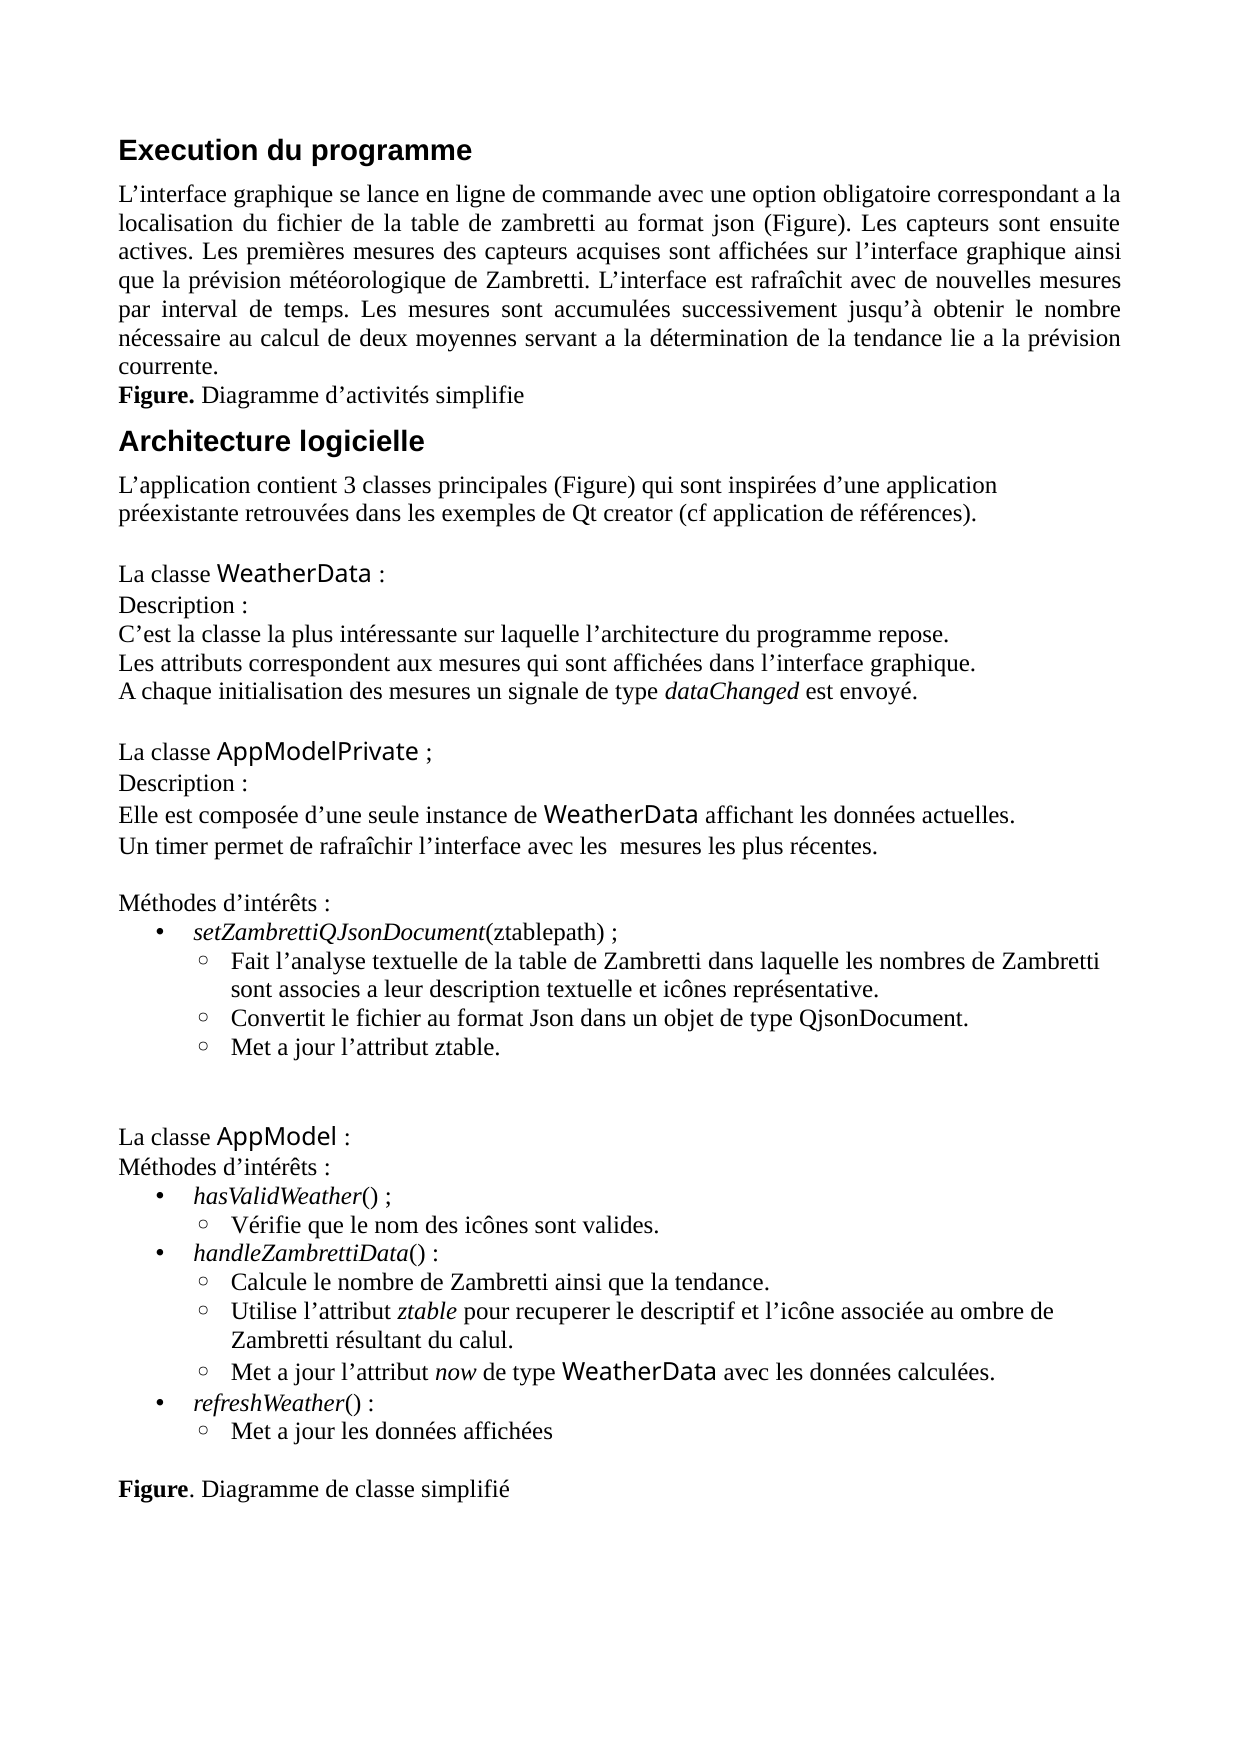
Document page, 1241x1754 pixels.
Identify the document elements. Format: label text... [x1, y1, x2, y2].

text Un timer permet de rafraîchir l’interface avec les mesures les plus récentes. [118, 831, 1122, 859]
text L’interface graphique se lance en ligne de commande avec une option obligatoire correspondant a la localisation du fichier de la table de zambretti au format json (Figure). Les capteurs sont ensuite actives. Les premières mesures des capteurs acquises sont affichées sur l’interface graphique ainsi que la prévision météorologique de Zambretti. L’interface est rafraîchit avec de nouvelles mesures par interval de temps. Les mesures sont accumulées successivement jusqu’à obtenir le nombre nécessaire au calcul de deux moyennes servant a la détermination de la tendance lie a la prévision courrente. [118, 179, 1122, 380]
text A chaque initialisation des mesures un signale de type dataChanged est envoyé. [118, 676, 1122, 705]
list Calcule le nombre de Zambretti ainsi que la tendance. [193, 1267, 1122, 1296]
list Vérifie que le nom des icônes sont valides. [193, 1210, 1122, 1238]
subtitle Execution du programme [118, 133, 1122, 166]
list handleZambrettiData() : [156, 1238, 1122, 1267]
list Met a jour l’attribut now de type WeatherData avec les données calculées. [193, 1353, 1122, 1388]
text Elle est composée d’une seule instance de WeatherData affichant les données actuelles. [118, 797, 1122, 831]
list setZambrettiQJsonDocument(ztablepath) ; [156, 917, 1122, 946]
text C’est la classe la plus intéressante sur laquelle l’architecture du programme repose. [118, 619, 1122, 648]
text Figure. Diagramme d’activités simplifie [118, 380, 1122, 409]
list Met a jour l’attribut ztable. [193, 1032, 1122, 1061]
list Fait l’analyse textuelle de la table de Zambretti dans laquelle les nombres de Zambretti sont associes a leur description textuelle et icônes représentative. [193, 946, 1122, 1003]
text La classe AppModel : [118, 1118, 1122, 1152]
text Figure. Diagramme de classe simplifié [118, 1474, 1122, 1503]
text Les attributs correspondent aux mesures qui sont affichées dans l’interface graphique. [118, 648, 1122, 676]
text Description : [118, 768, 1122, 797]
text L’application contient 3 classes principales (Figure) qui sont inspirées d’une application préexistante retrouvées dans les exemples de Qt creator (cf application de références). [118, 470, 1122, 527]
text La classe AppModelPrivate ; [118, 734, 1122, 768]
list Utilise l’attribut ztable pour recuperer le descriptif et l’icône associée au ombre de Zambretti résultant du calul. [193, 1296, 1122, 1353]
list Met a jour les données affichées [193, 1416, 1122, 1445]
list Convertit le fichier au format Json dans un objet de type QjsonDocument. [193, 1003, 1122, 1032]
text Méthodes d’intérêts : [118, 1152, 1122, 1181]
text La classe WeatherData : [118, 556, 1122, 590]
list refreshWeather() : [156, 1388, 1122, 1416]
list hasValidWeather() ; [156, 1181, 1122, 1210]
subtitle Architecture logicielle [118, 423, 1122, 457]
text Méthodes d’intérêts : [118, 888, 1122, 917]
text Description : [118, 590, 1122, 619]
